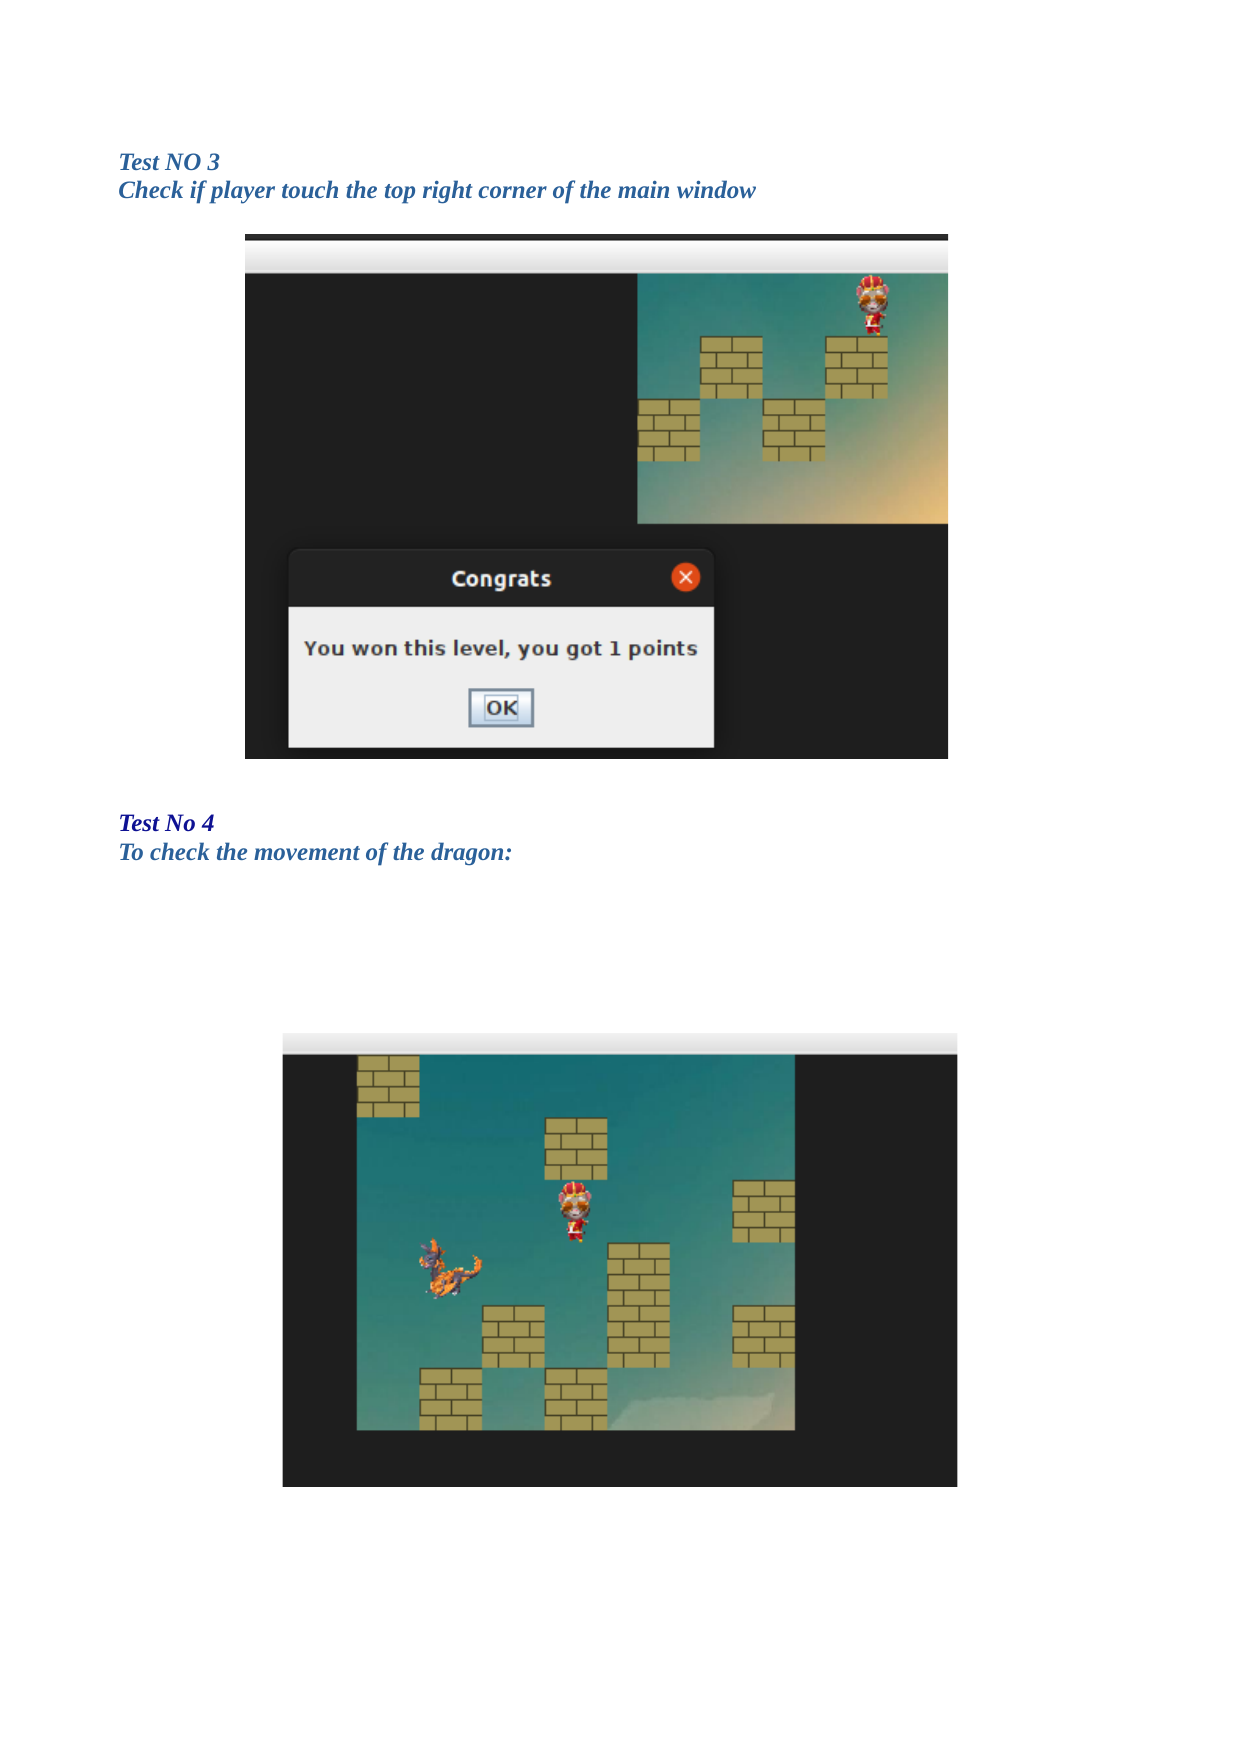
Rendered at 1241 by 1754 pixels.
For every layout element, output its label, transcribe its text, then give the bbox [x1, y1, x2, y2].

text Test NO 3 [118, 147, 1122, 176]
picture [245, 234, 949, 759]
text To check the movement of the dragon: [118, 837, 1122, 866]
text Test No 4 [118, 808, 1122, 837]
picture [282, 1033, 958, 1487]
text Check if player touch the top right corner of the main window [118, 176, 1122, 204]
